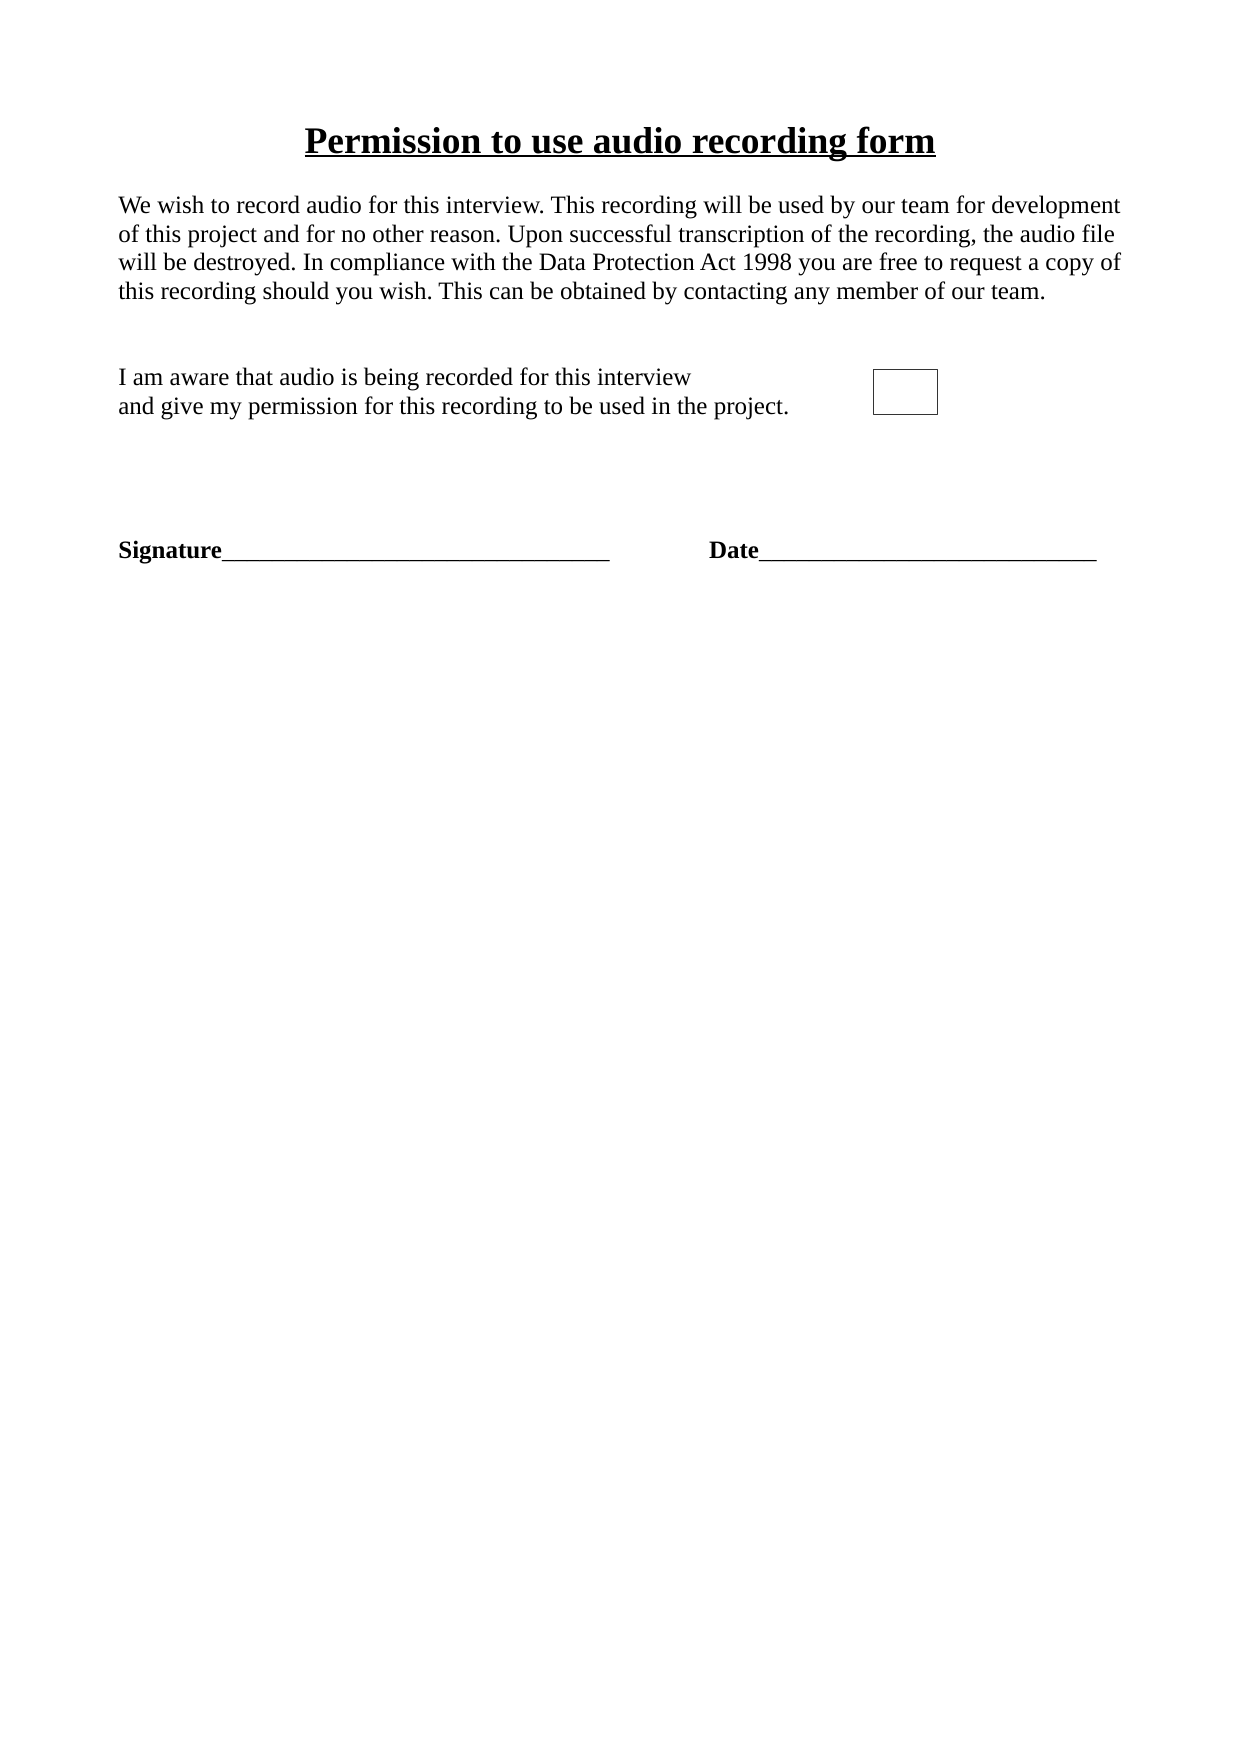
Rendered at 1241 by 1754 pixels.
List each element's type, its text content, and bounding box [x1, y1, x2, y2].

text I am aware that audio is being recorded for this interview [118, 362, 1122, 391]
text Signature_______________________________ Date___________________________ [118, 535, 1122, 564]
text and give my permission for this recording to be used in the project. [118, 391, 1122, 420]
text Permission to use audio recording form [118, 118, 1122, 161]
text We wish to record audio for this interview. This recording will be used by our team for development of this project and for no other reason. Upon successful transcription of the recording, the audio file will be destroyed. In compliance with the Data Protection Act 1998 you are free to request a copy of this recording should you wish. This can be obtained by contacting any member of our team. [118, 190, 1122, 305]
